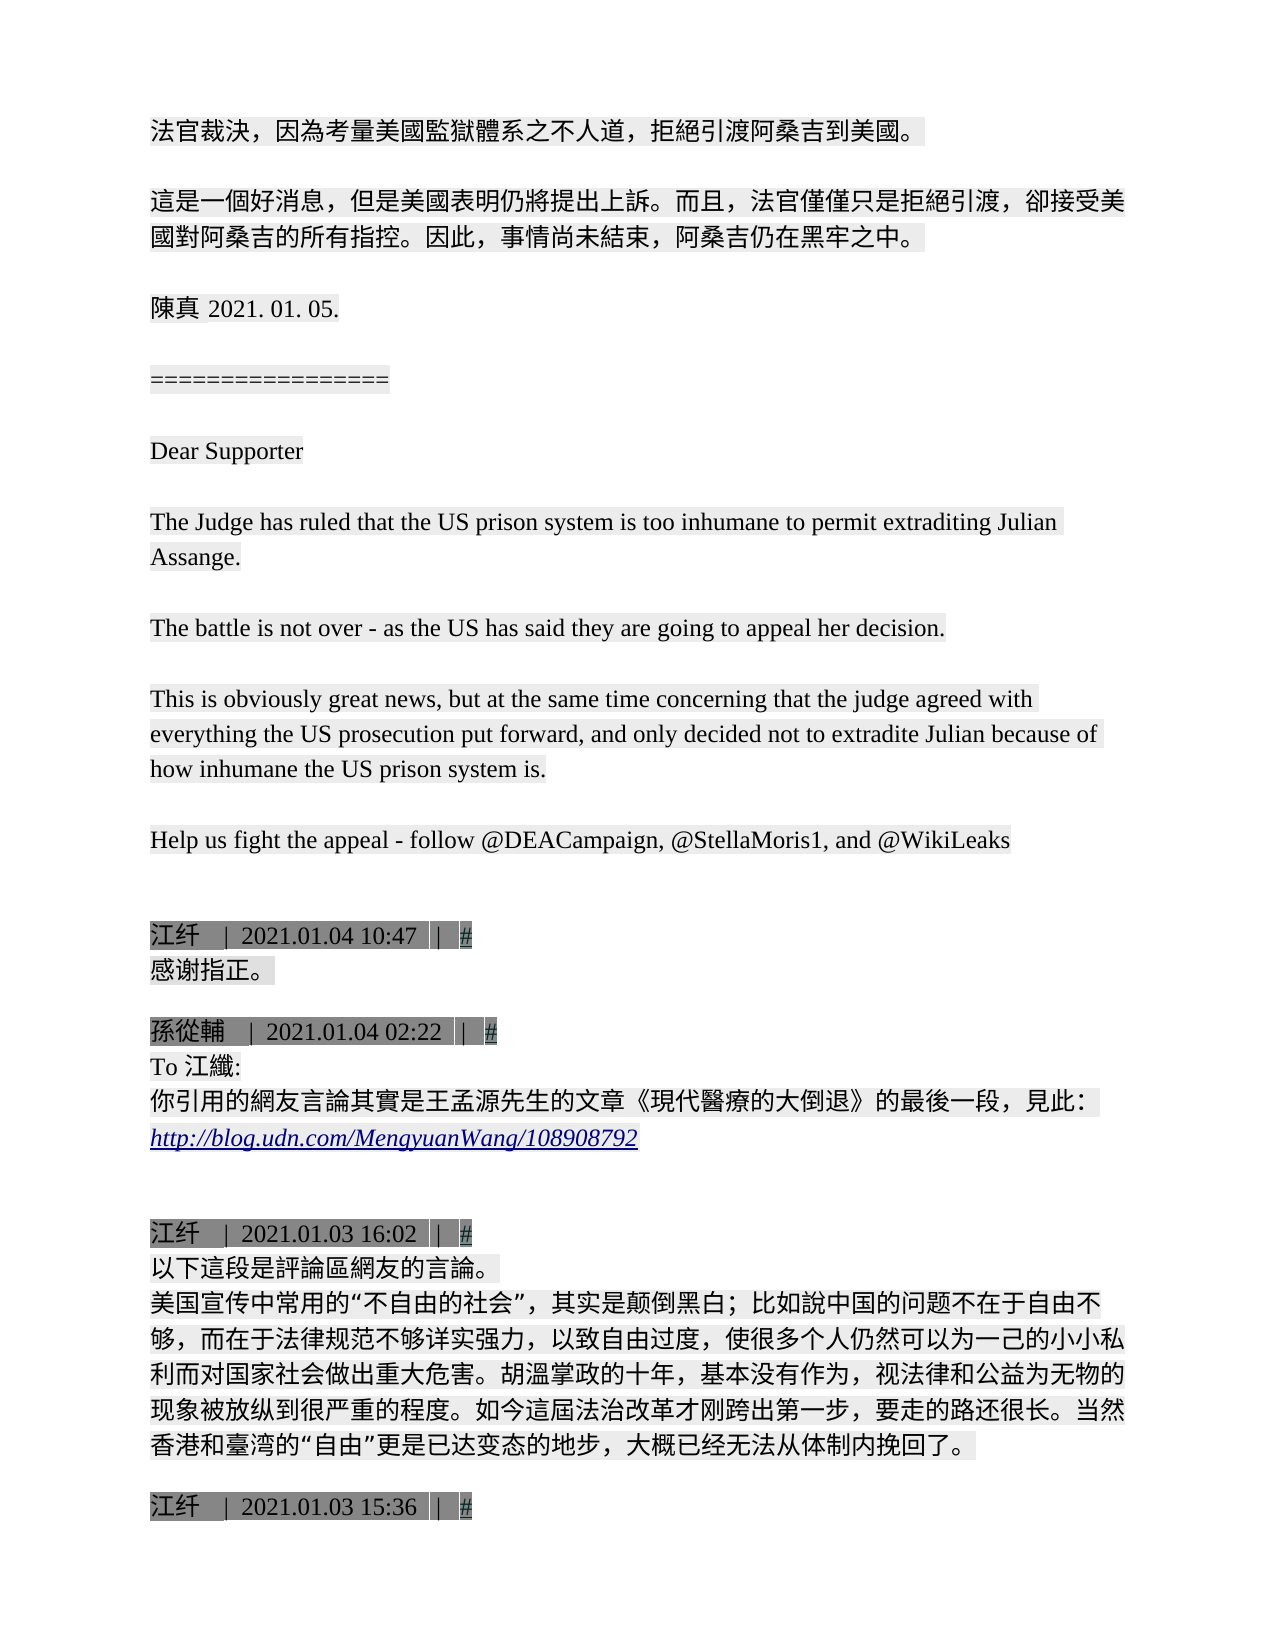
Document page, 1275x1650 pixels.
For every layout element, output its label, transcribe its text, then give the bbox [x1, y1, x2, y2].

text 江纤 | 2021.01.04 10:47 | # [150, 914, 1125, 950]
text 感谢指正。 [150, 950, 1125, 985]
text 法官裁決，因為考量美國監獄體系之不人道，拒絕引渡阿桑吉到美國。 這是一個好消息，但是美國表明仍將提出上訴。而且，法官僅僅只是拒絕引渡，卻接受美國對阿桑吉的所有指控。因此，事情尚未結束，阿桑吉仍在黑牢之中。 陳真 2021. 01. 05. ================= Dear Supporter The Judge has ruled that the US prison system is too inhumane to permit extraditing Julian Assange. The battle is not over - as the US has said they are going to appeal her decision. This is obviously great news, but at the same time concerning that the judge agreed with everything the US prosecution put forward, and only decided not to extradite Julian because of how inhumane the US prison system is. Help us fight the appeal - follow @DEACampaign, @StellaMoris1, and @WikiLeaks [150, 75, 1125, 889]
text 江纤 | 2021.01.03 15:36 | # [150, 1485, 1125, 1521]
text 孫從輔 | 2021.01.04 02:22 | # [150, 1010, 1125, 1046]
text 以下這段是評論區網友的言論。 美国宣传中常用的“不自由的社会”，其实是颠倒黑白；比如說中国的问题不在于自由不够，而在于法律规范不够详实强力，以致自由过度，使很多个人仍然可以为一己的小小私利而对国家社会做出重大危害。胡溫掌政的十年，基本没有作为，视法律和公益为无物的现象被放纵到很严重的程度。如今這屆法治改革才刚跨出第一步，要走的路还很长。当然香港和臺湾的“自由”更是已达变态的地步，大概已经无法从体制内挽回了。 [150, 1248, 1125, 1460]
text To 江纖: 你引用的網友言論其實是王孟源先生的文章《現代醫療的大倒退》的最後一段，見此：http://blog.udn.com/MengyuanWang/108908792 [150, 1046, 1125, 1187]
text 江纤 | 2021.01.03 16:02 | # [150, 1212, 1125, 1248]
